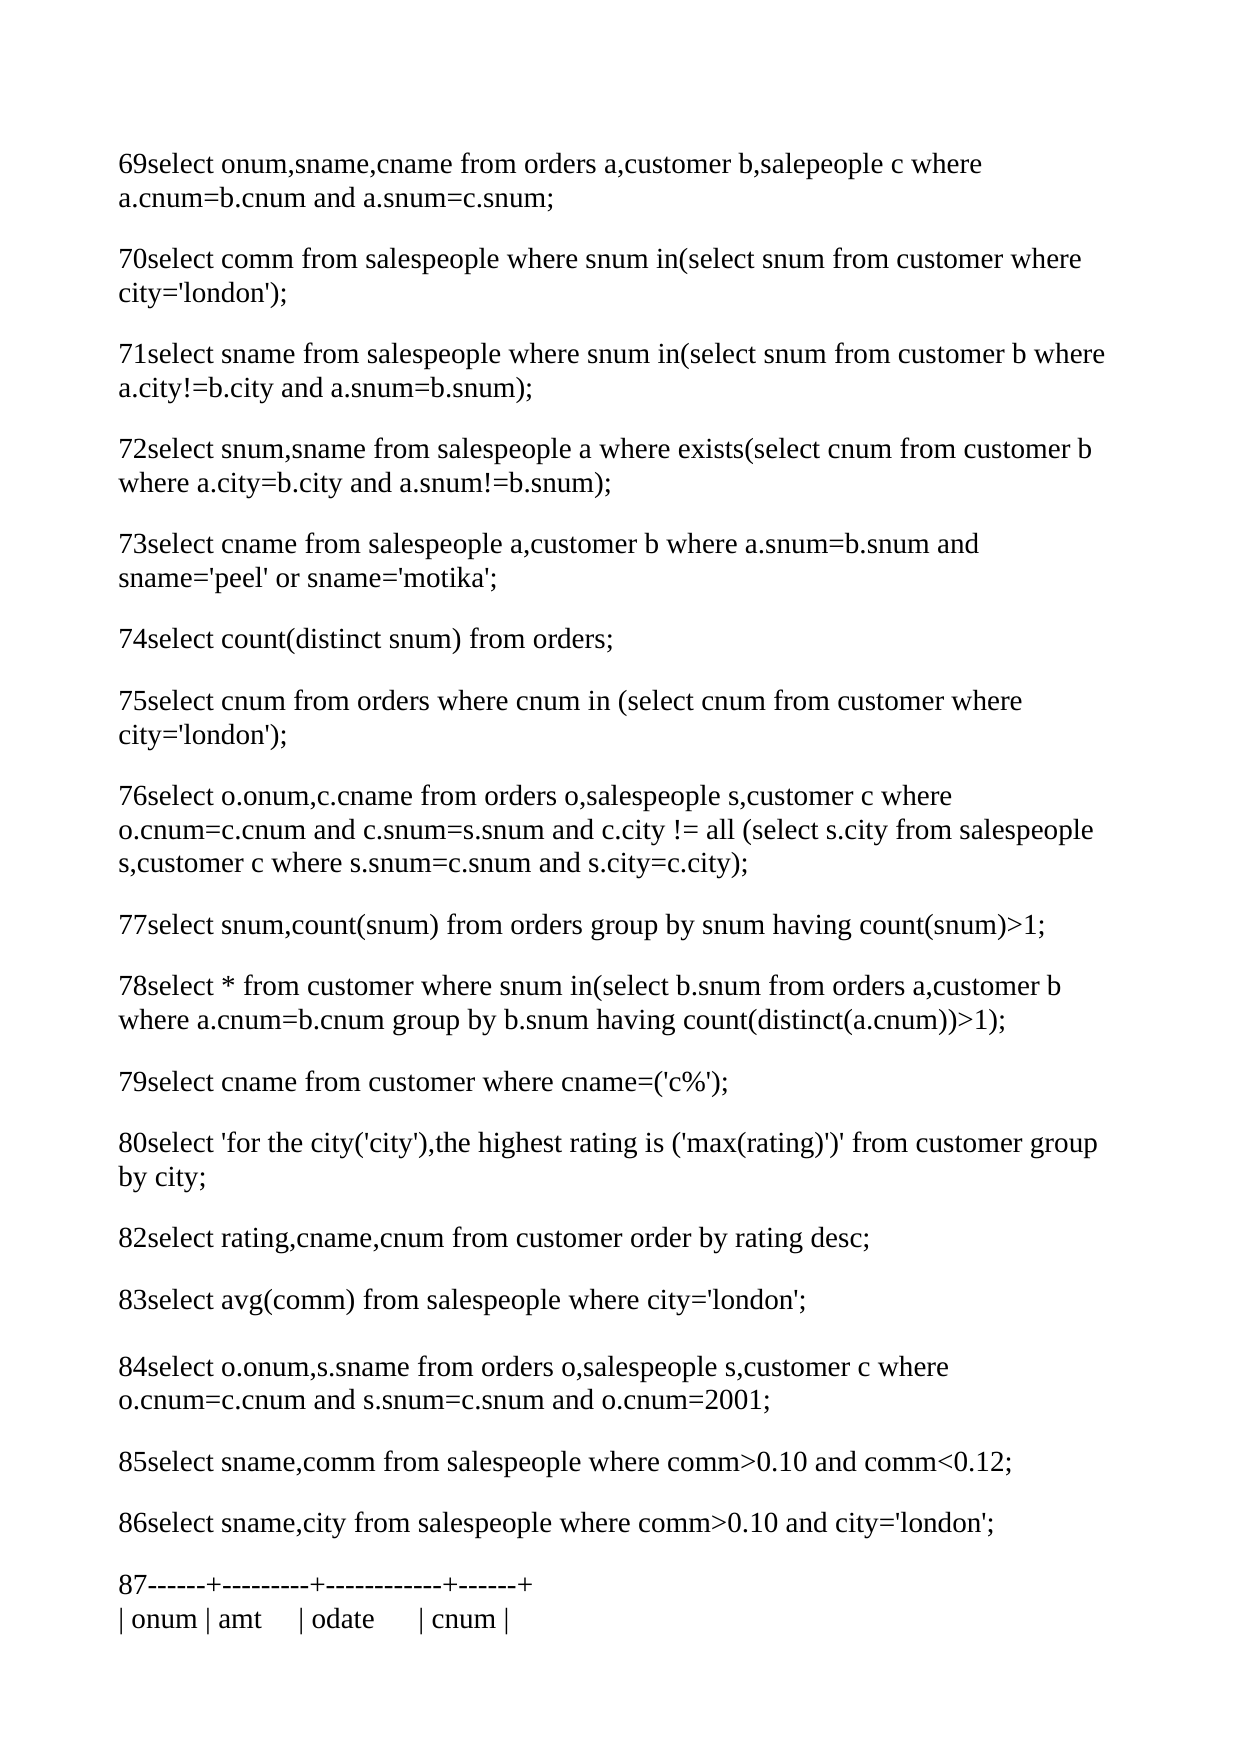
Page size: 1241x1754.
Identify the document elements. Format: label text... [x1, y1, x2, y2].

text 74select count(distinct snum) from orders; [118, 622, 1122, 655]
text 86select sname,city from salespeople where comm>0.10 and city='london'; [118, 1506, 1122, 1539]
text 84select o.onum,s.sname from orders o,salespeople s,customer c where o.cnum=c.cnum and s.snum=c.snum and o.cnum=2001; [118, 1349, 1122, 1416]
text 76select o.onum,c.cname from orders o,salespeople s,customer c where o.cnum=c.cnum and c.snum=s.snum and c.city != all (select s.city from salespeople s,customer c where s.snum=c.snum and s.city=c.city); [118, 778, 1122, 879]
text 87------+---------+------------+------+ [118, 1567, 1122, 1601]
text 85select sname,comm from salespeople where comm>0.10 and comm<0.12; [118, 1444, 1122, 1478]
text 70select comm from salespeople where snum in(select snum from customer where city='london'); [118, 241, 1122, 308]
text | onum | amt | odate | cnum | [118, 1601, 1122, 1634]
text 78select * from customer where snum in(select b.snum from orders a,customer b where a.cnum=b.cnum group by b.snum having count(distinct(a.cnum))>1); [118, 968, 1122, 1036]
text 82select rating,cname,cnum from customer order by rating desc; [118, 1220, 1122, 1254]
text 80select 'for the city('city'),the highest rating is ('max(rating)')' from customer group by city; [118, 1125, 1122, 1192]
text 75select cnum from orders where cnum in (select cnum from customer where city='london'); [118, 683, 1122, 750]
text 73select cname from salespeople a,customer b where a.snum=b.snum and sname='peel' or sname='motika'; [118, 527, 1122, 594]
text 79select cname from customer where cname=('c%'); [118, 1064, 1122, 1097]
text 72select snum,sname from salespeople a where exists(select cnum from customer b where a.city=b.city and a.snum!=b.snum); [118, 431, 1122, 498]
text 83select avg(comm) from salespeople where city='london'; [118, 1282, 1122, 1315]
text 77select snum,count(snum) from orders group by snum having count(snum)>1; [118, 907, 1122, 941]
text 69select onum,sname,cname from orders a,customer b,salepeople c where a.cnum=b.cnum and a.snum=c.snum; [118, 146, 1122, 213]
text 71select sname from salespeople where snum in(select snum from customer b where a.city!=b.city and a.snum=b.snum); [118, 336, 1122, 403]
